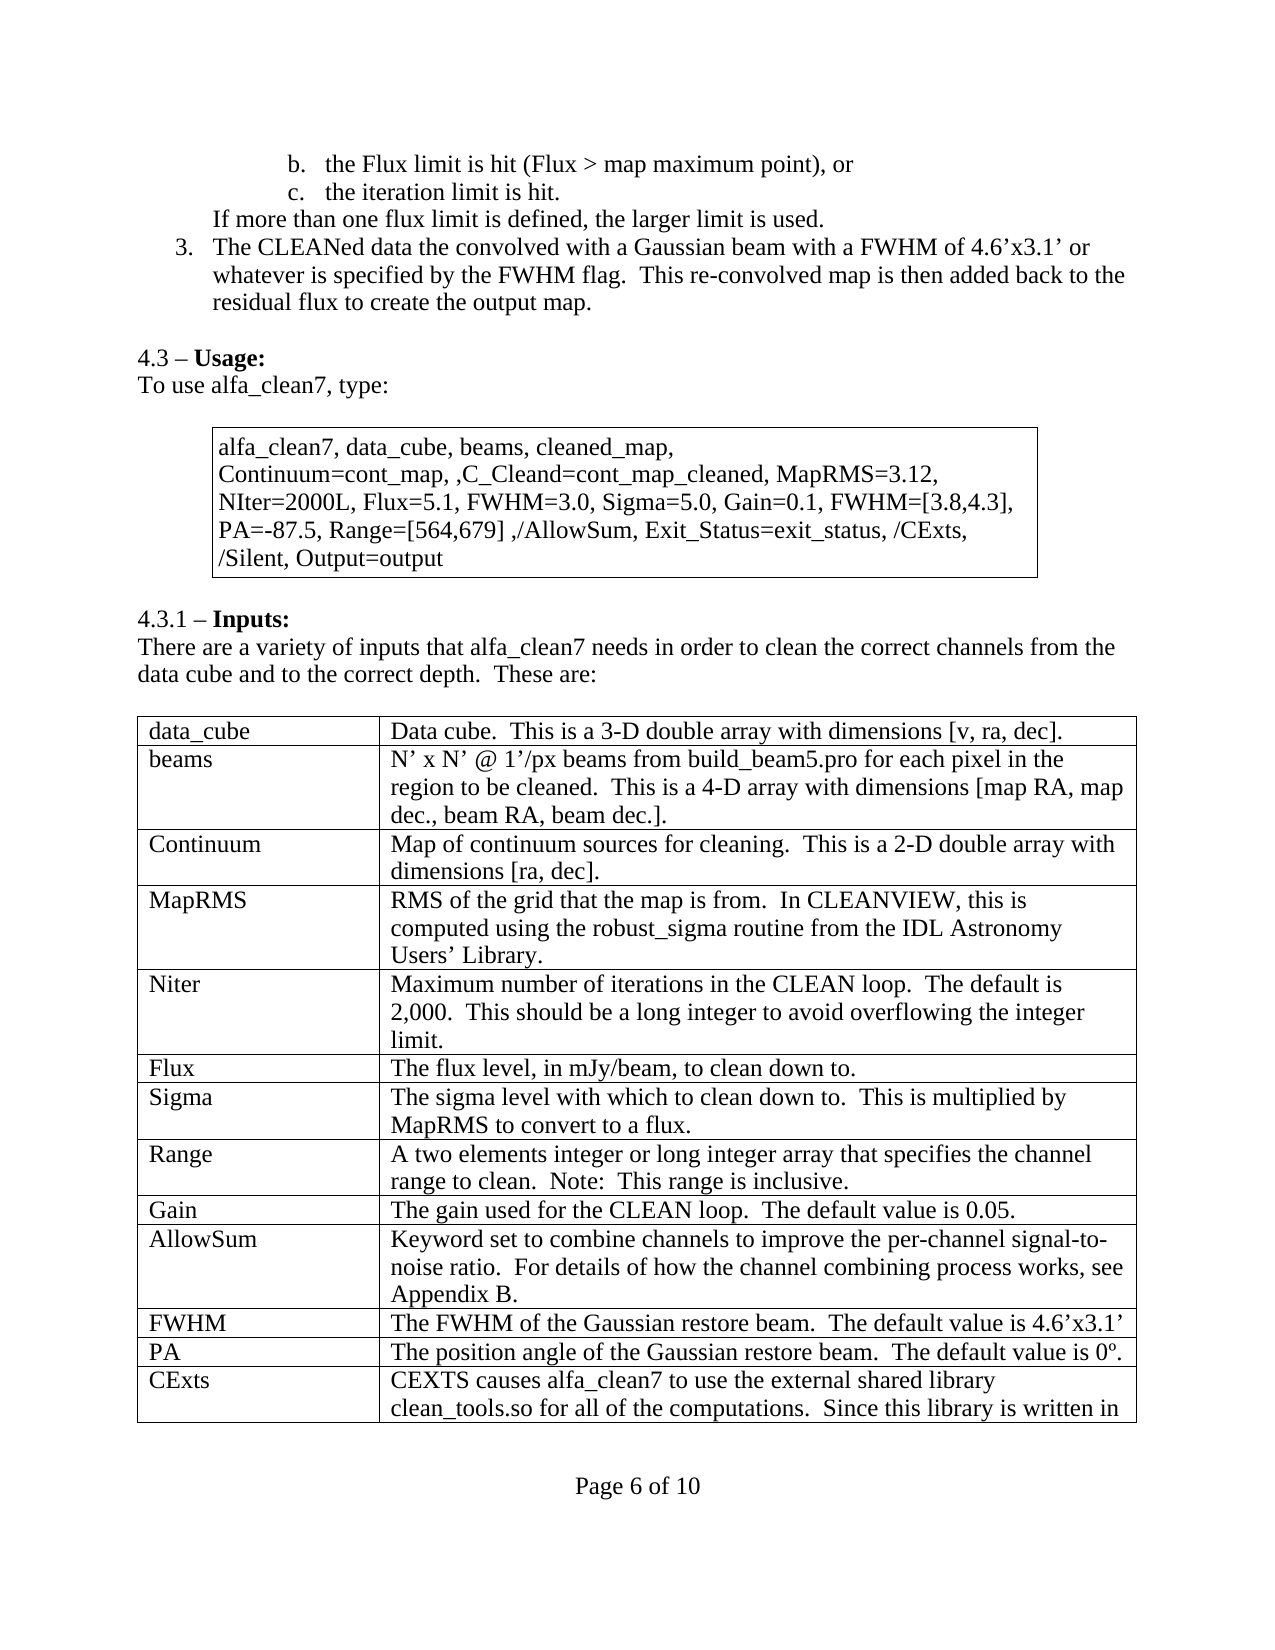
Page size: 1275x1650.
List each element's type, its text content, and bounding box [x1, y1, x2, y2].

table_cell The sigma level with which to clean down to. This is multiplied by MapRMS to convert to a flux. [380, 1083, 1136, 1139]
list the Flux limit is hit (Flux > map maximum point), or [287, 150, 1138, 178]
text To use alfa_clean7, type: [137, 372, 1138, 399]
table_cell Flux [138, 1055, 379, 1082]
table_header data_cube [138, 717, 379, 744]
list the iteration limit is hit. [287, 178, 1138, 205]
table_cell N’ x N’ @ 1’/px beams from build_beam5.pro for each pixel in the region to be cleaned. This is a 4-D array with dimensions [map RA, map dec., beam RA, beam dec.]. [380, 746, 1136, 829]
table_cell Map of continuum sources for cleaning. This is a 2-D double array with dimensions [ra, dec]. [380, 830, 1136, 885]
table_cell CEXTS causes alfa_clean7 to use the external shared library clean_tools.so for all of the computations. Since this library is written in [380, 1367, 1136, 1422]
table_cell A two elements integer or long integer array that specifies the channel range to clean. Note: This range is inclusive. [380, 1140, 1136, 1195]
text If more than one flux limit is defined, the larger limit is used. [212, 205, 1138, 233]
text 4.3 – Usage: [137, 344, 1138, 372]
table_cell Sigma [138, 1083, 379, 1139]
table_cell Maximum number of iterations in the CLEAN loop. The default is 2,000. This should be a long integer to avoid overflowing the integer limit. [380, 970, 1136, 1053]
table_cell RMS of the grid that the map is from. In CLEANVIEW, this is computed using the robust_sigma routine from the IDL Astronomy Users’ Library. [380, 886, 1136, 969]
table_cell CExts [138, 1367, 379, 1422]
table_cell The position angle of the Gaussian restore beam. The default value is 0º. [380, 1338, 1136, 1366]
table_cell The flux level, in mJy/beam, to clean down to. [380, 1055, 1136, 1082]
table_cell Continuum [138, 830, 379, 885]
table_header alfa_clean7, data_cube, beams, cleaned_map, Continuum=cont_map, ,C_Cleand=cont_map_cleaned, MapRMS=3.12, NIter=2000L, Flux=5.1, FWHM=3.0, Sigma=5.0, Gain=0.1, FWHM=[3.8,4.3], PA=-87.5, Range=[564,679] ,/AllowSum, Exit_Status=exit_status, /CExts, /Silent, Output=output [213, 428, 1037, 577]
table_cell The FWHM of the Gaussian restore beam. The default value is 4.6’x3.1’ [380, 1309, 1136, 1337]
text 4.3.1 – Inputs: [137, 605, 1138, 633]
table_cell AllowSum [138, 1225, 379, 1308]
table_cell Gain [138, 1196, 379, 1224]
text There are a variety of inputs that alfa_clean7 needs in order to clean the correct channels from the data cube and to the correct depth. These are: [137, 633, 1138, 688]
list The CLEANed data the convolved with a Gaussian beam with a FWHM of 4.6’x3.1’ or whatever is specified by the FWHM flag. This re-convolved map is then added back to the residual flux to create the output map. [175, 233, 1138, 316]
table_cell The gain used for the CLEAN loop. The default value is 0.05. [380, 1196, 1136, 1224]
table_cell beams [138, 746, 379, 829]
table_cell FWHM [138, 1309, 379, 1337]
table_header Data cube. This is a 3-D double array with dimensions [v, ra, dec]. [380, 717, 1136, 744]
table_cell MapRMS [138, 886, 379, 969]
table_cell Keyword set to combine channels to improve the per-channel signal-to-noise ratio. For details of how the channel combining process works, see Appendix B. [380, 1225, 1136, 1308]
table_cell PA [138, 1338, 379, 1366]
table_cell Niter [138, 970, 379, 1053]
table_cell Range [138, 1140, 379, 1195]
